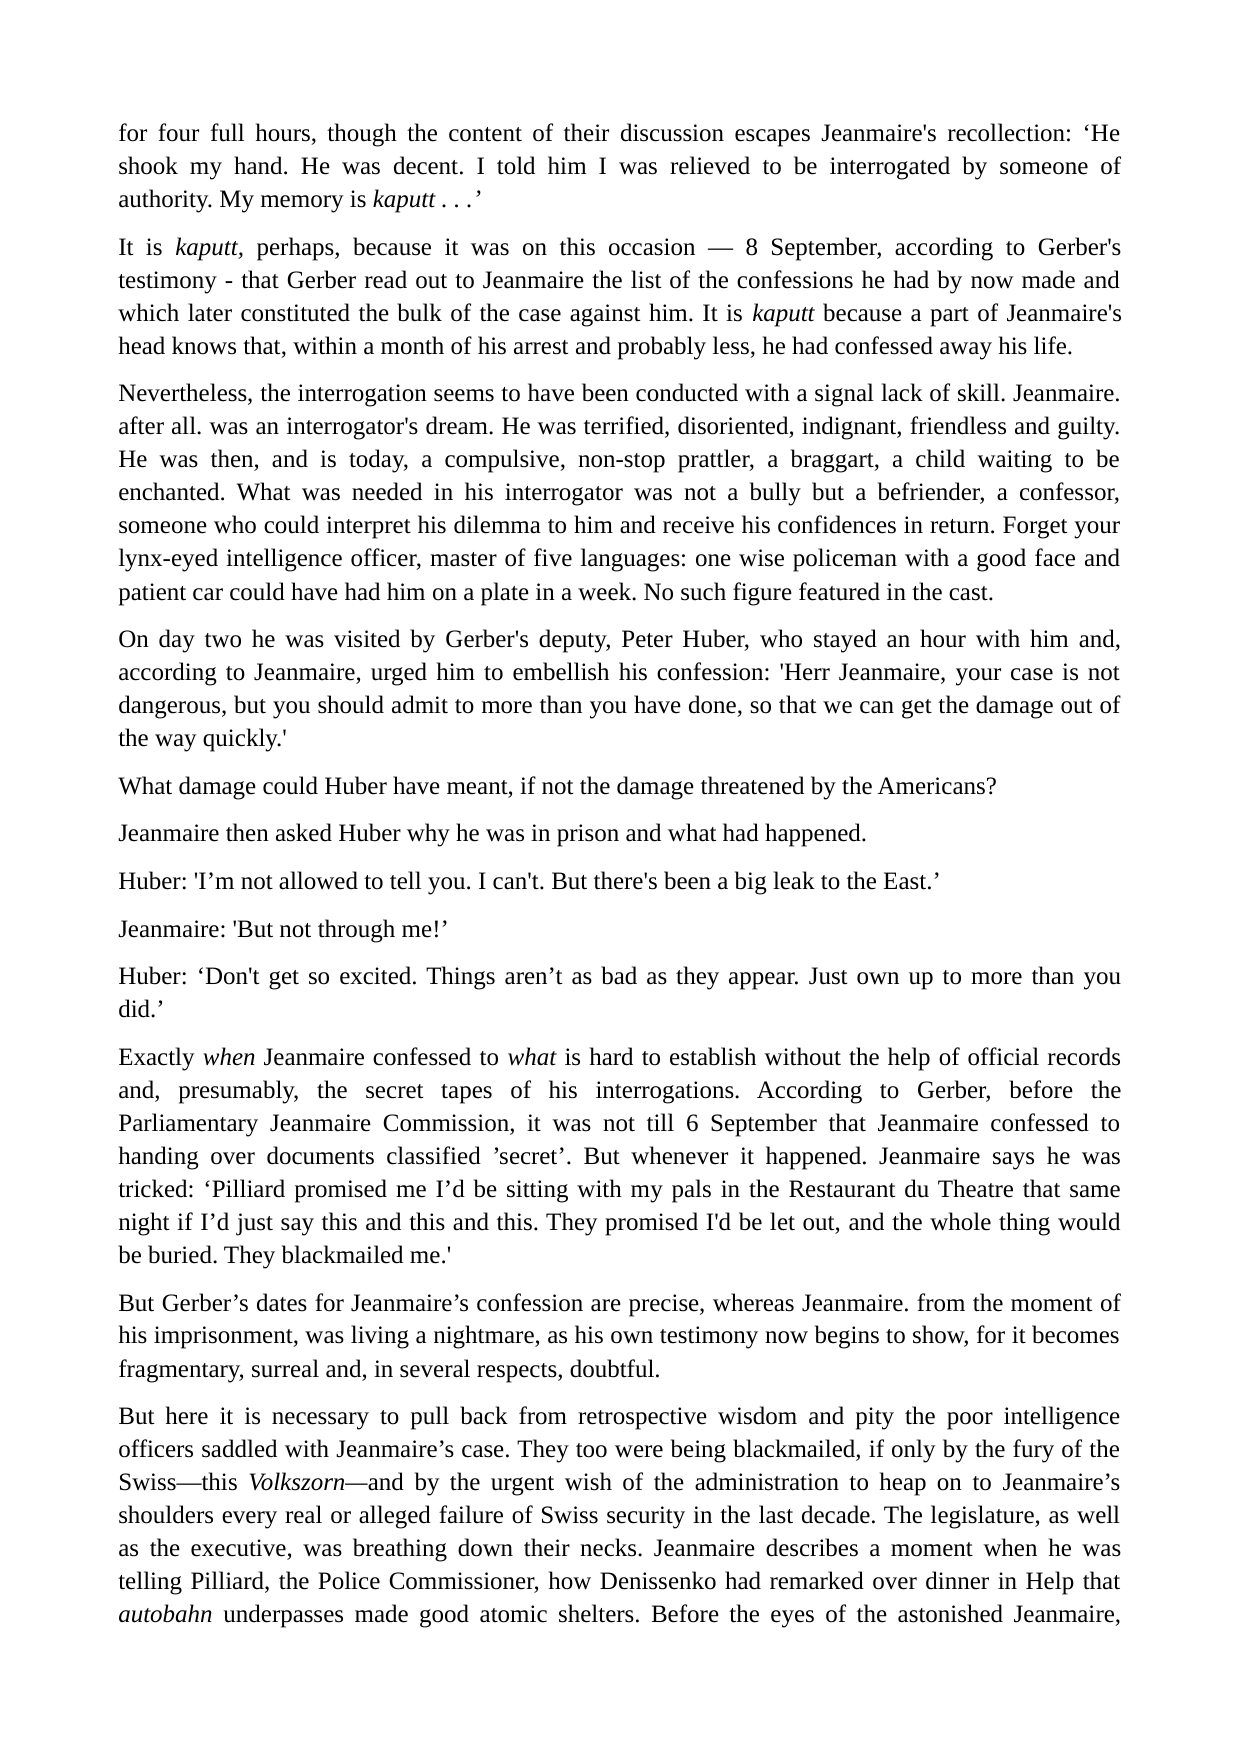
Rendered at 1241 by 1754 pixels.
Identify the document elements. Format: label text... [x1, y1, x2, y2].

text What damage could Huber have meant, if not the damage threatened by the Americans? [118, 771, 1122, 799]
text Huber: ‘Don't get so excited. Things aren’t as bad as they appear. Just own up to more than you did.’ [118, 961, 1122, 1023]
text Exactly when Jeanmaire confessed to what is hard to establish without the help of official records and, presumably, the secret tapes of his interrogations. According to Gerber, before the Parliamentary Jeanmaire Commission, it was not till 6 September that Jeanmaire confessed to handing over documents classified ’secret’. But whenever it happened. Jeanmaire says he was tricked: ‘Pilliard promised me I’d be sitting with my pals in the Restaurant du Theatre that same night if I’d just say this and this and this. They promised I'd be let out, and the whole thing would be buried. They blackmailed me.' [118, 1042, 1122, 1269]
text Jeanmaire: 'But not through me!’ [118, 914, 1122, 942]
text It is kaputt, perhaps, because it was on this occasion — 8 September, according to Gerber's testimony - that Gerber read out to Jeanmaire the list of the confessions he had by now made and which later constituted the bulk of the case against him. It is kaputt because a part of Jeanmaire's head knows that, within a month of his arrest and probably less, he had confessed away his life. [118, 232, 1122, 359]
text Jeanmaire then asked Huber why he was in prison and what had happened. [118, 818, 1122, 847]
text Nevertheless, the interrogation seems to have been conducted with a signal lack of skill. Jeanmaire. after all. was an interrogator's dream. He was terrified, disoriented, indignant, friendless and guilty. He was then, and is today, a compulsive, non-stop prattler, a braggart, a child waiting to be enchanted. What was needed in his interrogator was not a bully but a befriender, a confessor, someone who could interpret his dilemma to him and receive his confidences in return. Forget your lynx-eyed intelligence officer, master of five languages: one wise policeman with a good face and patient car could have had him on a plate in a week. No such figure featured in the cast. [118, 378, 1122, 605]
text But here it is necessary to pull back from retrospective wisdom and pity the poor intelligence officers saddled with Jeanmaire’s case. They too were being blackmailed, if only by the fury of the Swiss—this Volkszorn—and by the urgent wish of the administration to heap on to Jeanmaire’s shoulders every real or alleged failure of Swiss security in the last decade. The legislature, as well as the executive, was breathing down their necks. Jeanmaire describes a moment when he was telling Pilliard, the Police Commissioner, how Denissenko had remarked over dinner in Help that autobahn underpasses made good atomic shelters. Before the eyes of the astonished Jeanmaire, [118, 1401, 1122, 1628]
text But Gerber’s dates for Jeanmaire’s confession are precise, whereas Jeanmaire. from the moment of his imprisonment, was living a nightmare, as his own testimony now begins to show, for it becomes fragmentary, surreal and, in several respects, doubtful. [118, 1288, 1122, 1382]
text Huber: 'I’m not allowed to tell you. I can't. But there's been a big leak to the East.’ [118, 866, 1122, 895]
text On day two he was visited by Gerber's deputy, Peter Huber, who stayed an hour with him and, according to Jeanmaire, urged him to embellish his confession: 'Herr Jeanmaire, your case is not dangerous, but you should admit to more than you have done, so that we can get the damage out of the way quickly.' [118, 624, 1122, 752]
text for four full hours, though the content of their discussion escapes Jeanmaire's recollection: ‘He shook my hand. He was decent. I told him I was relieved to be interrogated by someone of authority. My memory is kaputt . . .’ [118, 118, 1122, 213]
